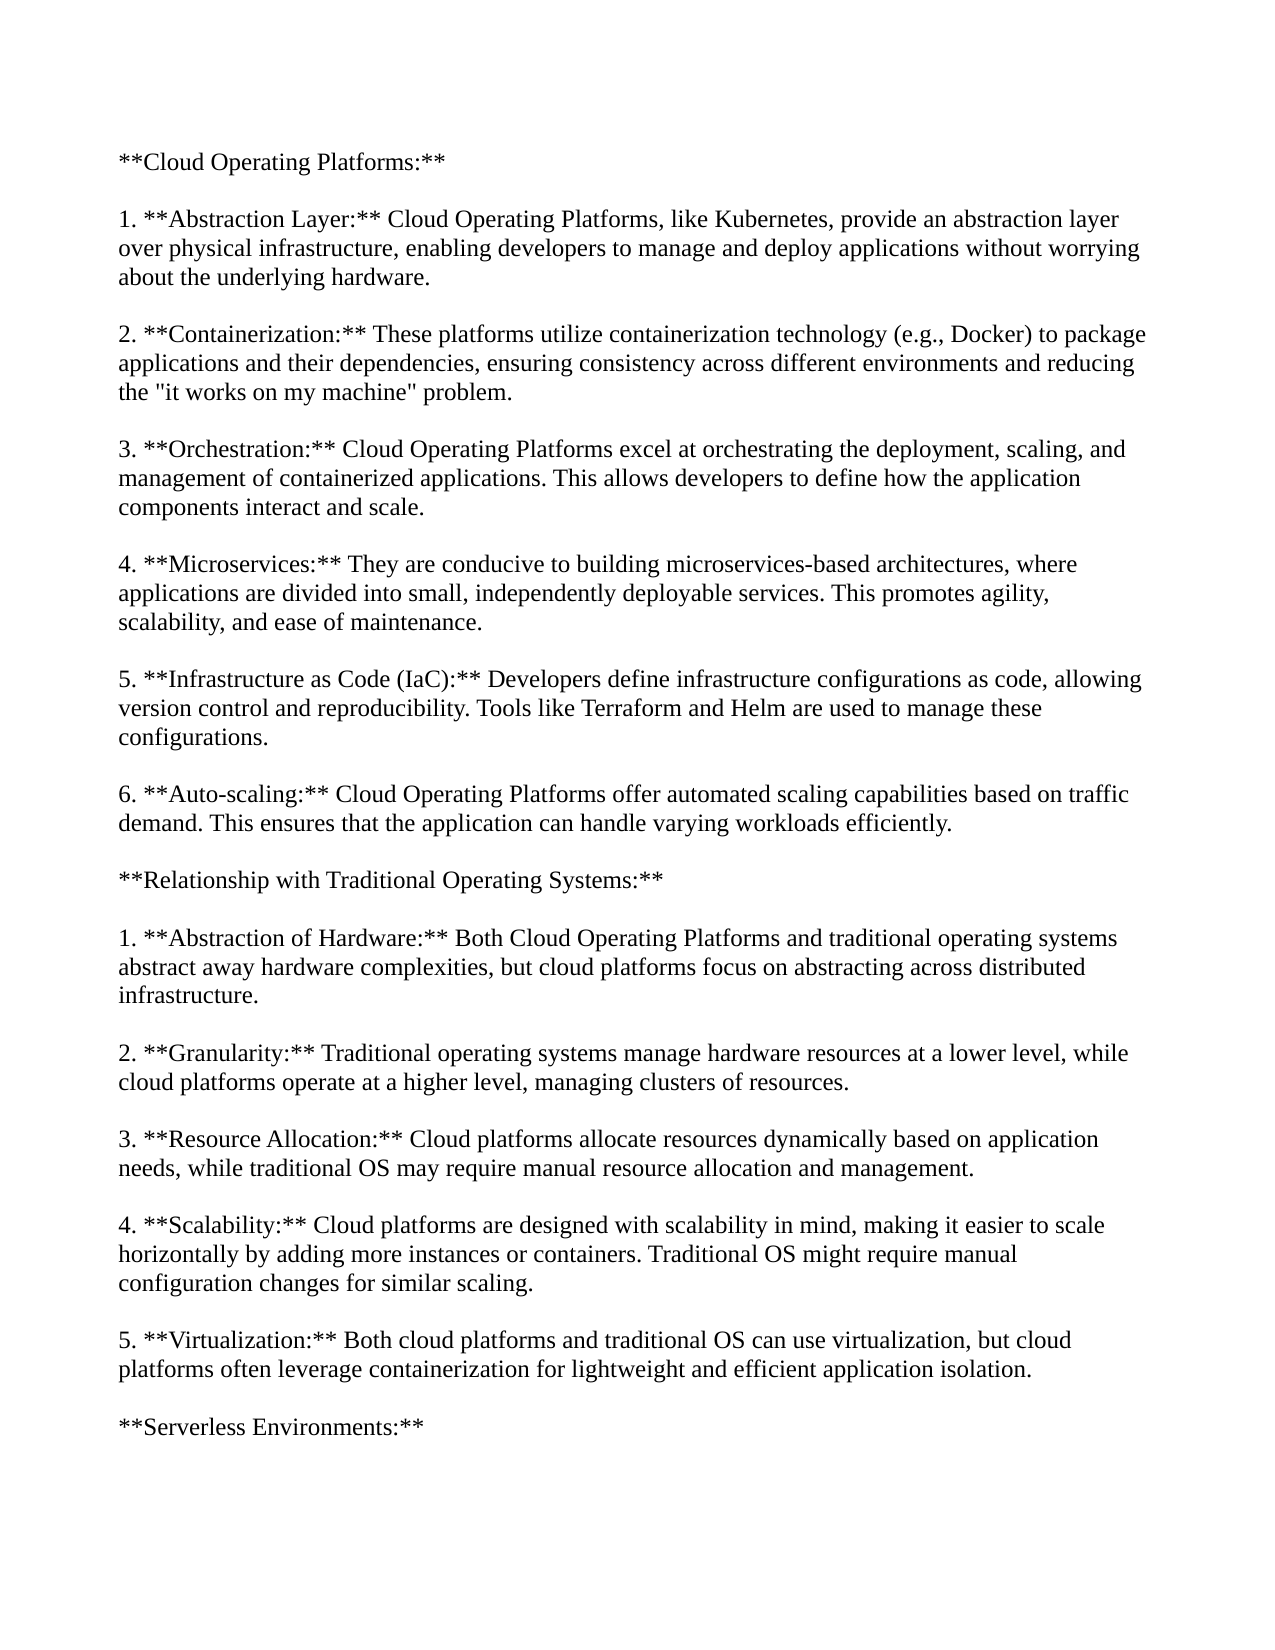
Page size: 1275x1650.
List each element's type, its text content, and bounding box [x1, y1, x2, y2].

text 2. **Granularity:** Traditional operating systems manage hardware resources at a lower level, while cloud platforms operate at a higher level, managing clusters of resources. [118, 1038, 1157, 1096]
text **Relationship with Traditional Operating Systems:** [118, 866, 1157, 894]
text 5. **Infrastructure as Code (IaC):** Developers define infrastructure configurations as code, allowing version control and reproducibility. Tools like Terraform and Helm are used to manage these configurations. [118, 664, 1157, 751]
text 3. **Resource Allocation:** Cloud platforms allocate resources dynamically based on application needs, while traditional OS may require manual resource allocation and management. [118, 1124, 1157, 1182]
text 6. **Auto-scaling:** Cloud Operating Platforms offer automated scaling capabilities based on traffic demand. This ensures that the application can handle varying workloads efficiently. [118, 779, 1157, 837]
text **Cloud Operating Platforms:** [118, 147, 1157, 176]
text 2. **Containerization:** These platforms utilize containerization technology (e.g., Docker) to package applications and their dependencies, ensuring consistency across different environments and reducing the "it works on my machine" problem. [118, 319, 1157, 406]
text 4. **Microservices:** They are conducive to building microservices-based architectures, where applications are divided into small, independently deployable services. This promotes agility, scalability, and ease of maintenance. [118, 549, 1157, 636]
text **Serverless Environments:** [118, 1412, 1157, 1441]
text 3. **Orchestration:** Cloud Operating Platforms excel at orchestrating the deployment, scaling, and management of containerized applications. This allows developers to define how the application components interact and scale. [118, 434, 1157, 521]
text 1. **Abstraction Layer:** Cloud Operating Platforms, like Kubernetes, provide an abstraction layer over physical infrastructure, enabling developers to manage and deploy applications without worrying about the underlying hardware. [118, 204, 1157, 291]
text 4. **Scalability:** Cloud platforms are designed with scalability in mind, making it easier to scale horizontally by adding more instances or containers. Traditional OS might require manual configuration changes for similar scaling. [118, 1211, 1157, 1297]
text 5. **Virtualization:** Both cloud platforms and traditional OS can use virtualization, but cloud platforms often leverage containerization for lightweight and efficient application isolation. [118, 1326, 1157, 1383]
text 1. **Abstraction of Hardware:** Both Cloud Operating Platforms and traditional operating systems abstract away hardware complexities, but cloud platforms focus on abstracting across distributed infrastructure. [118, 923, 1157, 1009]
